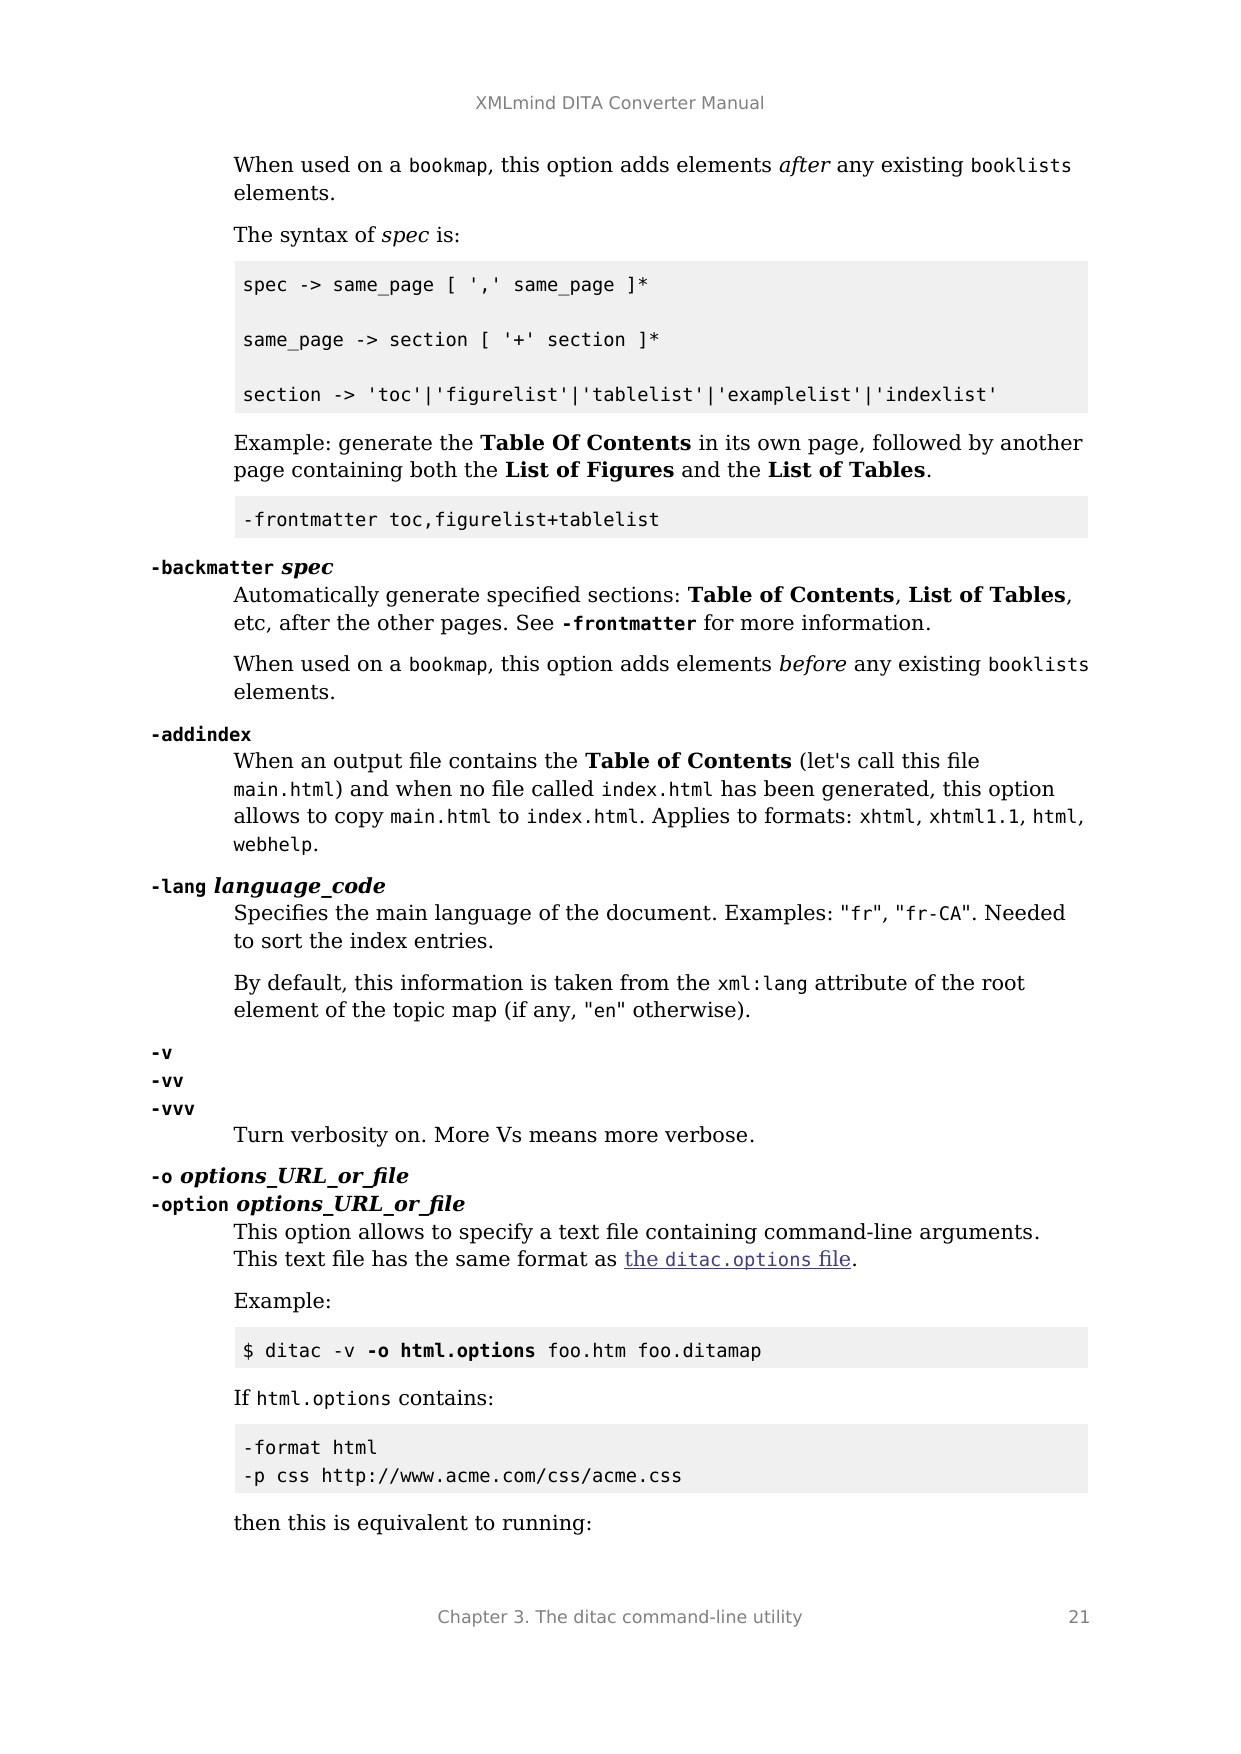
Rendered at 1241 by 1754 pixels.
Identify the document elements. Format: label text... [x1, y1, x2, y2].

text The syntax of spec is: [233, 219, 1090, 247]
text -v [150, 1036, 1090, 1064]
text Automatically generate specified sections: Table of Contents, List of Tables, etc, after the other pages. See -frontmatter for more information. [233, 579, 1090, 635]
text Specifies the main language of the document. Examples: "fr", "fr-CA". Needed to sort the index entries. [233, 898, 1090, 953]
text -vvv [150, 1092, 1090, 1119]
text -addindex [150, 718, 1090, 746]
text Turn verbosity on. More Vs means more verbose. [233, 1119, 1090, 1147]
text Example: generate the Table Of Contents in its own page, followed by another page containing both the List of Figures and the List of Tables. [233, 427, 1090, 482]
text When an output file contains the Table of Contents (let's call this file main.html) and when no file called index.html has been generated, this option allows to copy main.html to index.html. Applies to formats: xhtml, xhtml1.1, html, webhelp. [233, 746, 1090, 856]
text then this is equivalent to running: [233, 1507, 1090, 1535]
text -o options_URL_or_file [150, 1161, 1090, 1188]
text By default, this information is taken from the xml:lang attribute of the root element of the topic map (if any, "en" otherwise). [233, 967, 1090, 1022]
text $ ditac -v -o html.options foo.htm foo.ditamap [235, 1327, 1088, 1368]
text spec -> same_page [ ',' same_page ]* same_page -> section [ '+' section ]* section -> 'toc'|'figurelist'|'tablelist'|'examplelist'|'indexlist' [235, 261, 1088, 413]
text If html.options contains: [233, 1382, 1090, 1410]
text When used on a bookmap, this option adds elements before any existing booklists elements. [233, 649, 1090, 704]
text -option options_URL_or_file [150, 1188, 1090, 1216]
text -vv [150, 1064, 1090, 1092]
text This option allows to specify a text file containing command-line arguments. This text file has the same format as the ditac.options file. [233, 1216, 1090, 1272]
text -format html -p css http://www.acme.com/css/acme.css [235, 1424, 1088, 1493]
text When used on a bookmap, this option adds elements after any existing booklists elements. [233, 150, 1090, 205]
text -lang language_code [150, 870, 1090, 898]
text Example: [233, 1285, 1090, 1313]
text -backmatter spec [150, 552, 1090, 579]
text -frontmatter toc,figurelist+tablelist [235, 496, 1088, 538]
